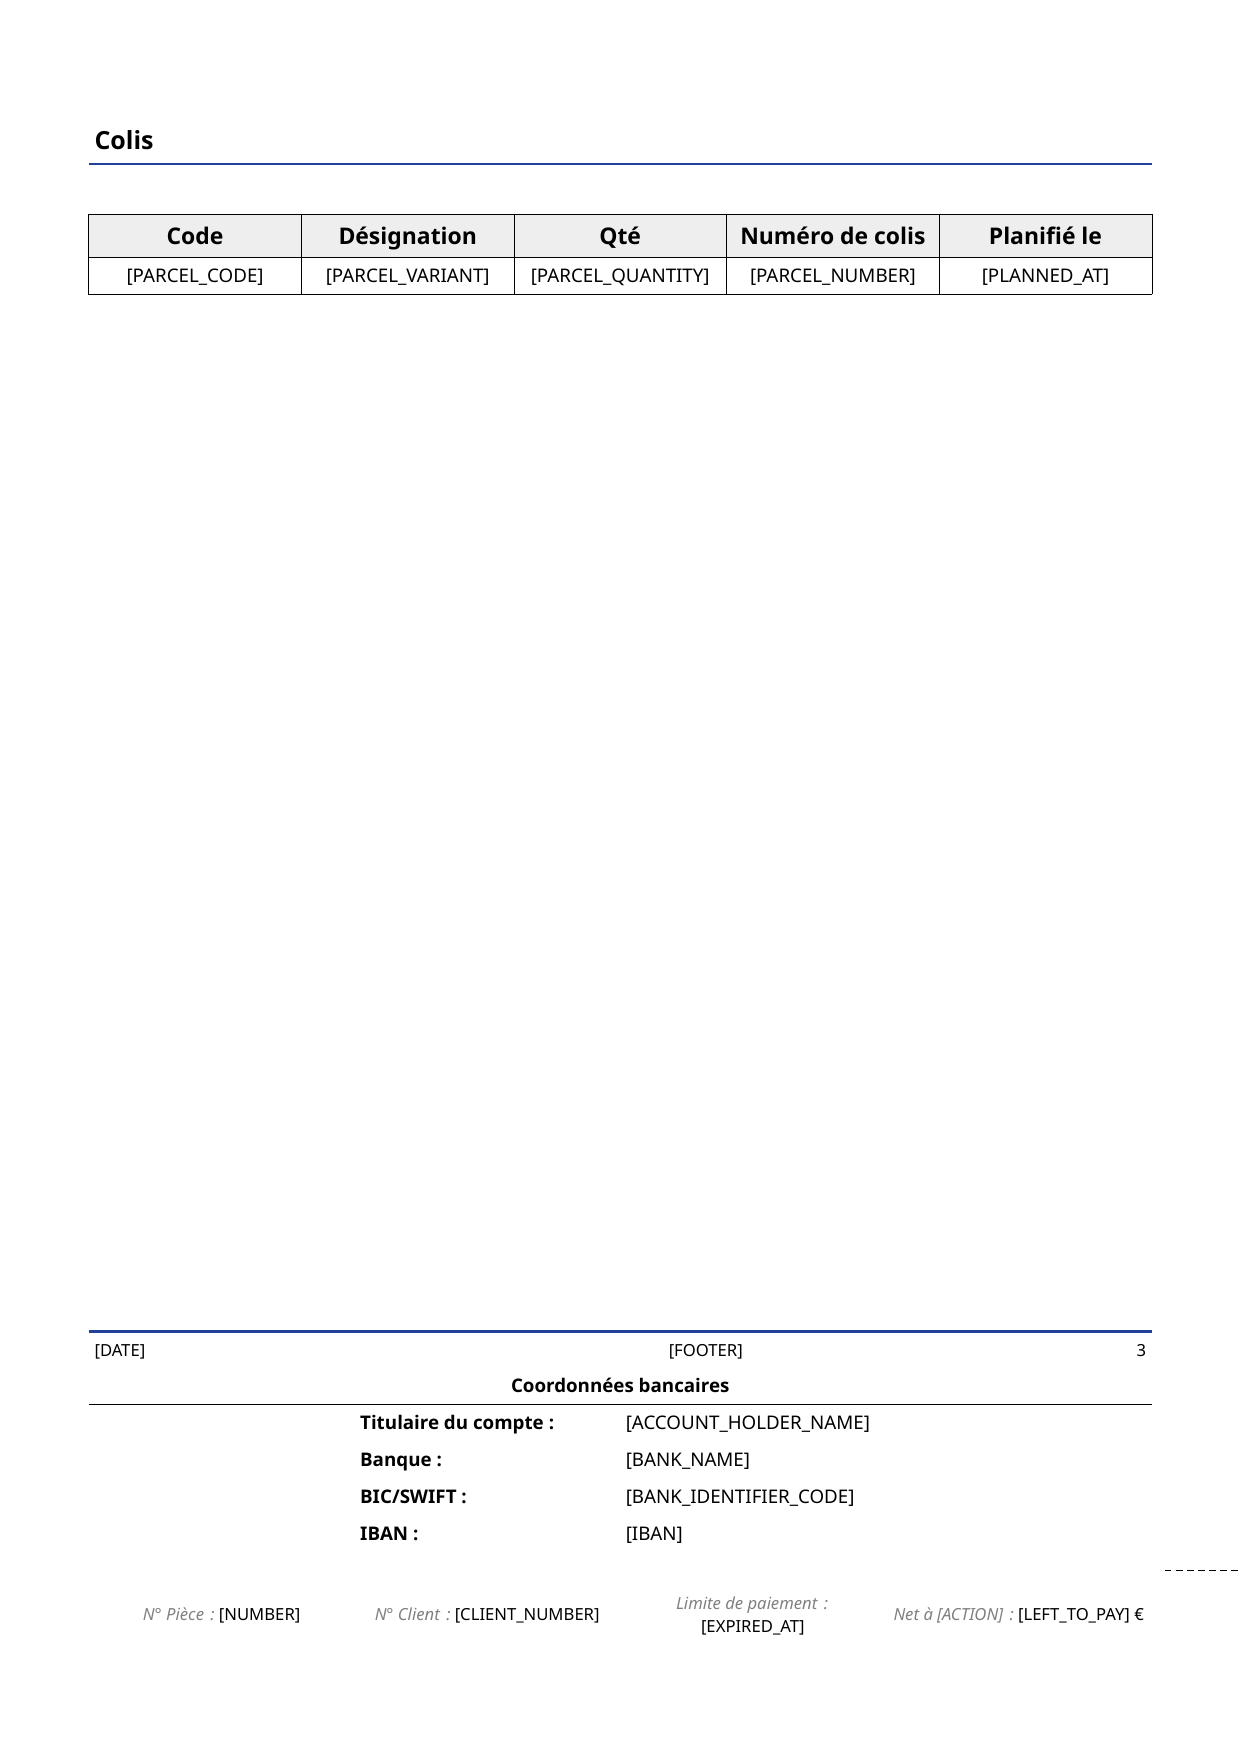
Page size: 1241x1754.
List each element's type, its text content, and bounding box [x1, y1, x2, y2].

table_cell [PARCEL_NUMBER] [727, 258, 939, 294]
table_cell [PLANNED_AT] [940, 258, 1152, 294]
table_header Colis [89, 117, 1152, 163]
table_header Numéro de colis [727, 215, 939, 257]
table_header Planifié le [940, 215, 1152, 257]
table_cell [PARCEL_CODE] [89, 258, 301, 294]
table_header Code [89, 215, 301, 257]
table_header Désignation [302, 215, 514, 257]
table_cell [PARCEL_QUANTITY] [515, 258, 726, 294]
table_header Qté [515, 215, 726, 257]
table_cell [PARCEL_VARIANT] [302, 258, 514, 294]
